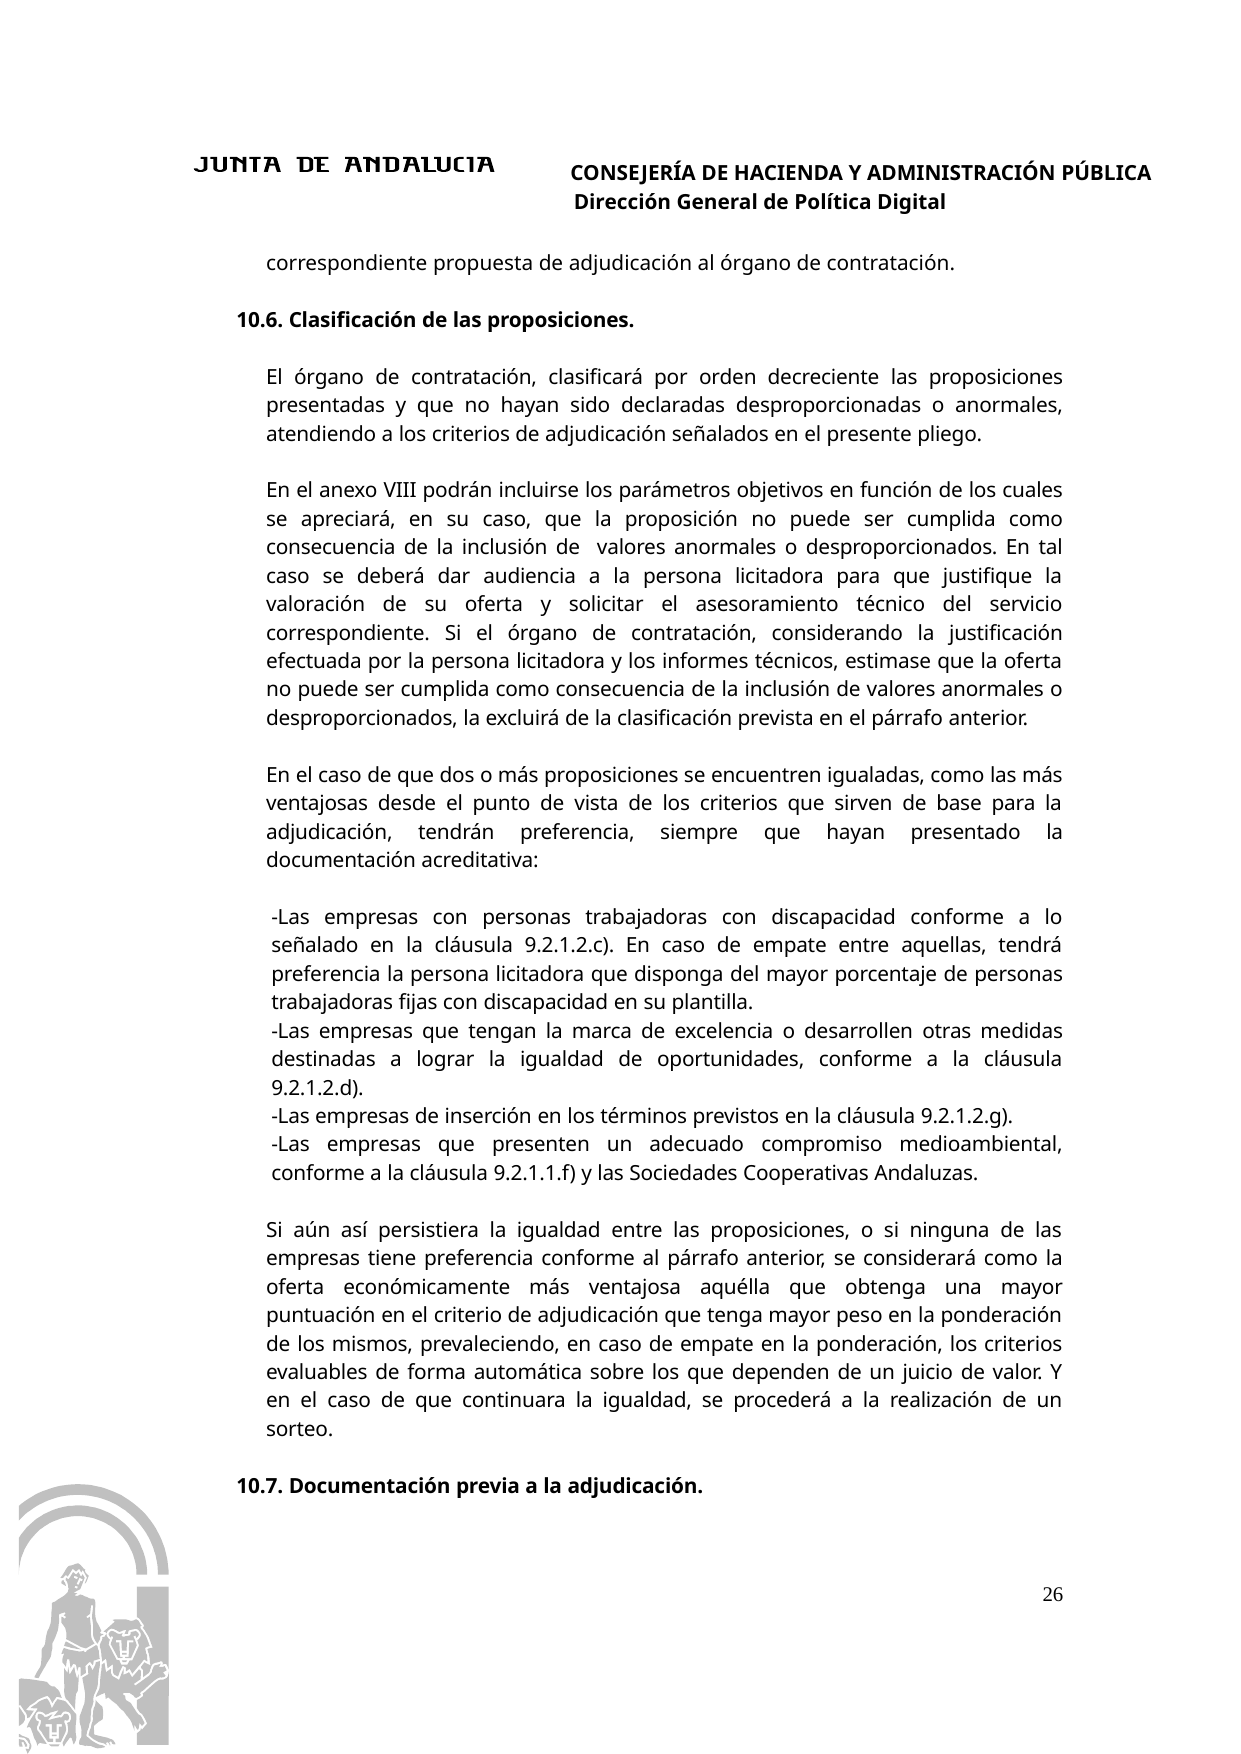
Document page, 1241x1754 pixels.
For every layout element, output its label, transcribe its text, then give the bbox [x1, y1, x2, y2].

text En el caso de que dos o más proposiciones se encuentren igualadas, como las más ventajosas desde el punto de vista de los criterios que sirven de base para la adjudicación, tendrán preferencia, siempre que hayan presentado la documentación acreditativa: [266, 760, 1063, 874]
text 10.6. Clasificación de las proposiciones. [236, 305, 1063, 333]
text Si aún así persistiera la igualdad entre las proposiciones, o si ninguna de las empresas tiene preferencia conforme al párrafo anterior, se considerará como la oferta económicamente más ventajosa aquélla que obtenga una mayor puntuación en el criterio de adjudicación que tenga mayor peso en la ponderación de los mismos, prevaleciendo, en caso de empate en la ponderación, los criterios evaluables de forma automática sobre los que dependen de un juicio de valor. Y en el caso de que continuara la igualdad, se procederá a la realización de un sorteo. [266, 1215, 1063, 1442]
text 10.7. Documentación previa a la adjudicación. [236, 1471, 1063, 1499]
text En el anexo VIII podrán incluirse los parámetros objetivos en función de los cuales se apreciará, en su caso, que la proposición no puede ser cumplida como consecuencia de la inclusión de valores anormales o desproporcionados. En tal caso se deberá dar audiencia a la persona licitadora para que justifique la valoración de su oferta y solicitar el asesoramiento técnico del servicio correspondiente. Si el órgano de contratación, considerando la justificación efectuada por la persona licitadora y los informes técnicos, estimase que la oferta no puede ser cumplida como consecuencia de la inclusión de valores anormales o desproporcionados, la excluirá de la clasificación prevista en el párrafo anterior. [266, 476, 1063, 731]
text -Las empresas con personas trabajadoras con discapacidad conforme a lo señalado en la cláusula 9.2.1.2.c). En caso de empate entre aquellas, tendrá preferencia la persona licitadora que disponga del mayor porcentaje de personas trabajadoras fijas con discapacidad en su plantilla. [271, 902, 1063, 1016]
text -Las empresas que tengan la marca de excelencia o desarrollen otras medidas destinadas a lograr la igualdad de oportunidades, conforme a la cláusula 9.2.1.2.d). [271, 1016, 1063, 1101]
text El órgano de contratación, clasificará por orden decreciente las proposiciones presentadas y que no hayan sido declaradas desproporcionadas o anormales, atendiendo a los criterios de adjudicación señalados en el presente pliego. [266, 362, 1063, 447]
text -Las empresas de inserción en los términos previstos en la cláusula 9.2.1.2.g). [271, 1101, 1063, 1129]
text correspondiente propuesta de adjudicación al órgano de contratación. [266, 248, 1063, 276]
text -Las empresas que presenten un adecuado compromiso medioambiental, conforme a la cláusula 9.2.1.1.f) y las Sociedades Cooperativas Andaluzas. [271, 1129, 1063, 1186]
